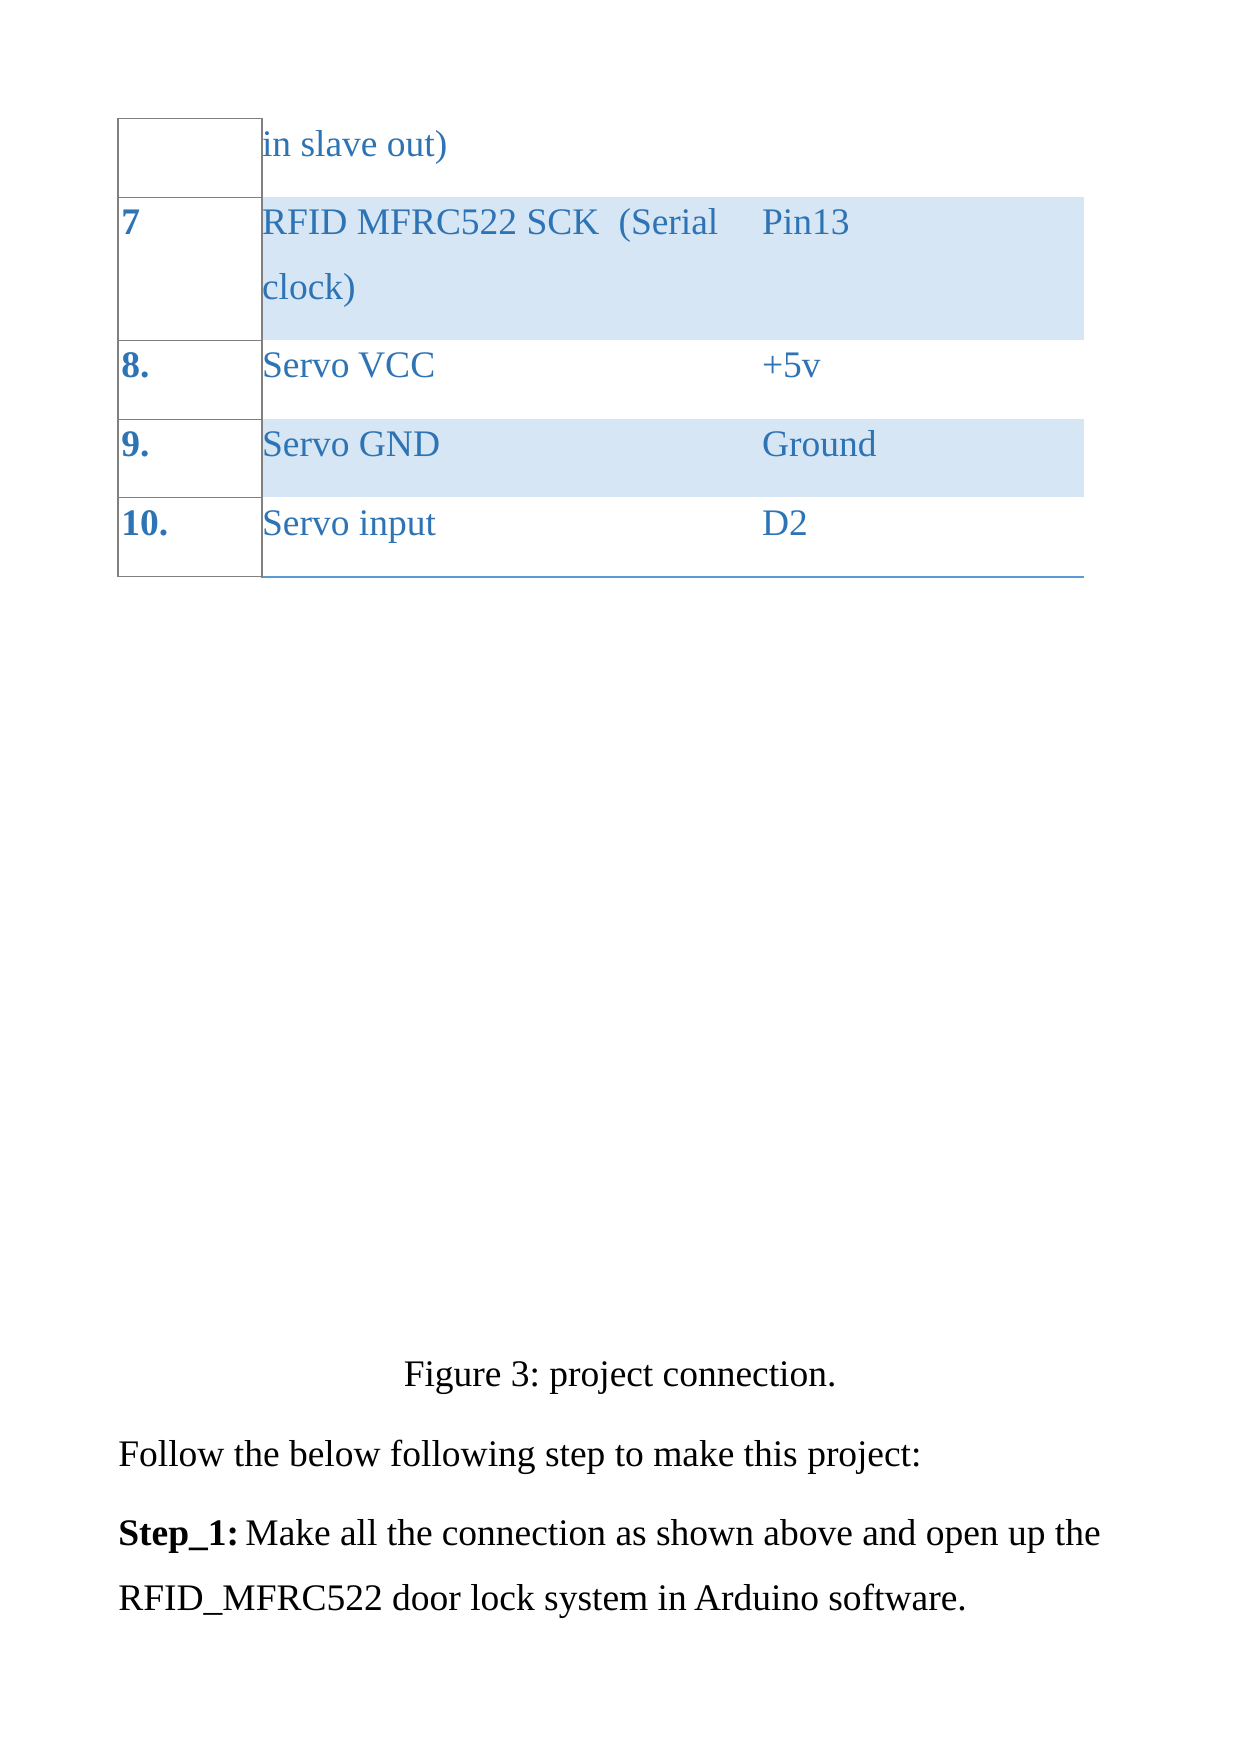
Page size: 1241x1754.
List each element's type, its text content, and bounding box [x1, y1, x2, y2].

text Follow the below following step to make this project: [118, 1431, 1122, 1474]
table_cell 7 [119, 198, 261, 340]
table_cell [762, 118, 1084, 197]
table_cell Servo GND [263, 419, 762, 497]
table_cell +5v [762, 340, 1084, 418]
table_cell RFID MFRC522 SCK (Serial clock) [263, 197, 762, 340]
table_cell Pin13 [762, 197, 1084, 340]
table_cell D2 [762, 497, 1084, 576]
table_cell 8. [119, 341, 261, 418]
text Step_1: Make all the connection as shown above and open up the RFID_MFRC522 door lock system in Arduino software. [118, 1510, 1122, 1618]
table_cell in slave out) [263, 118, 762, 197]
text Figure 3: project connection. [118, 1352, 1122, 1395]
table_cell [119, 119, 261, 197]
table_cell Servo VCC [263, 340, 762, 418]
table_cell Servo input [263, 497, 762, 576]
table_cell Ground [762, 419, 1084, 497]
table_cell 9. [119, 420, 261, 497]
table_cell 10. [119, 498, 261, 576]
